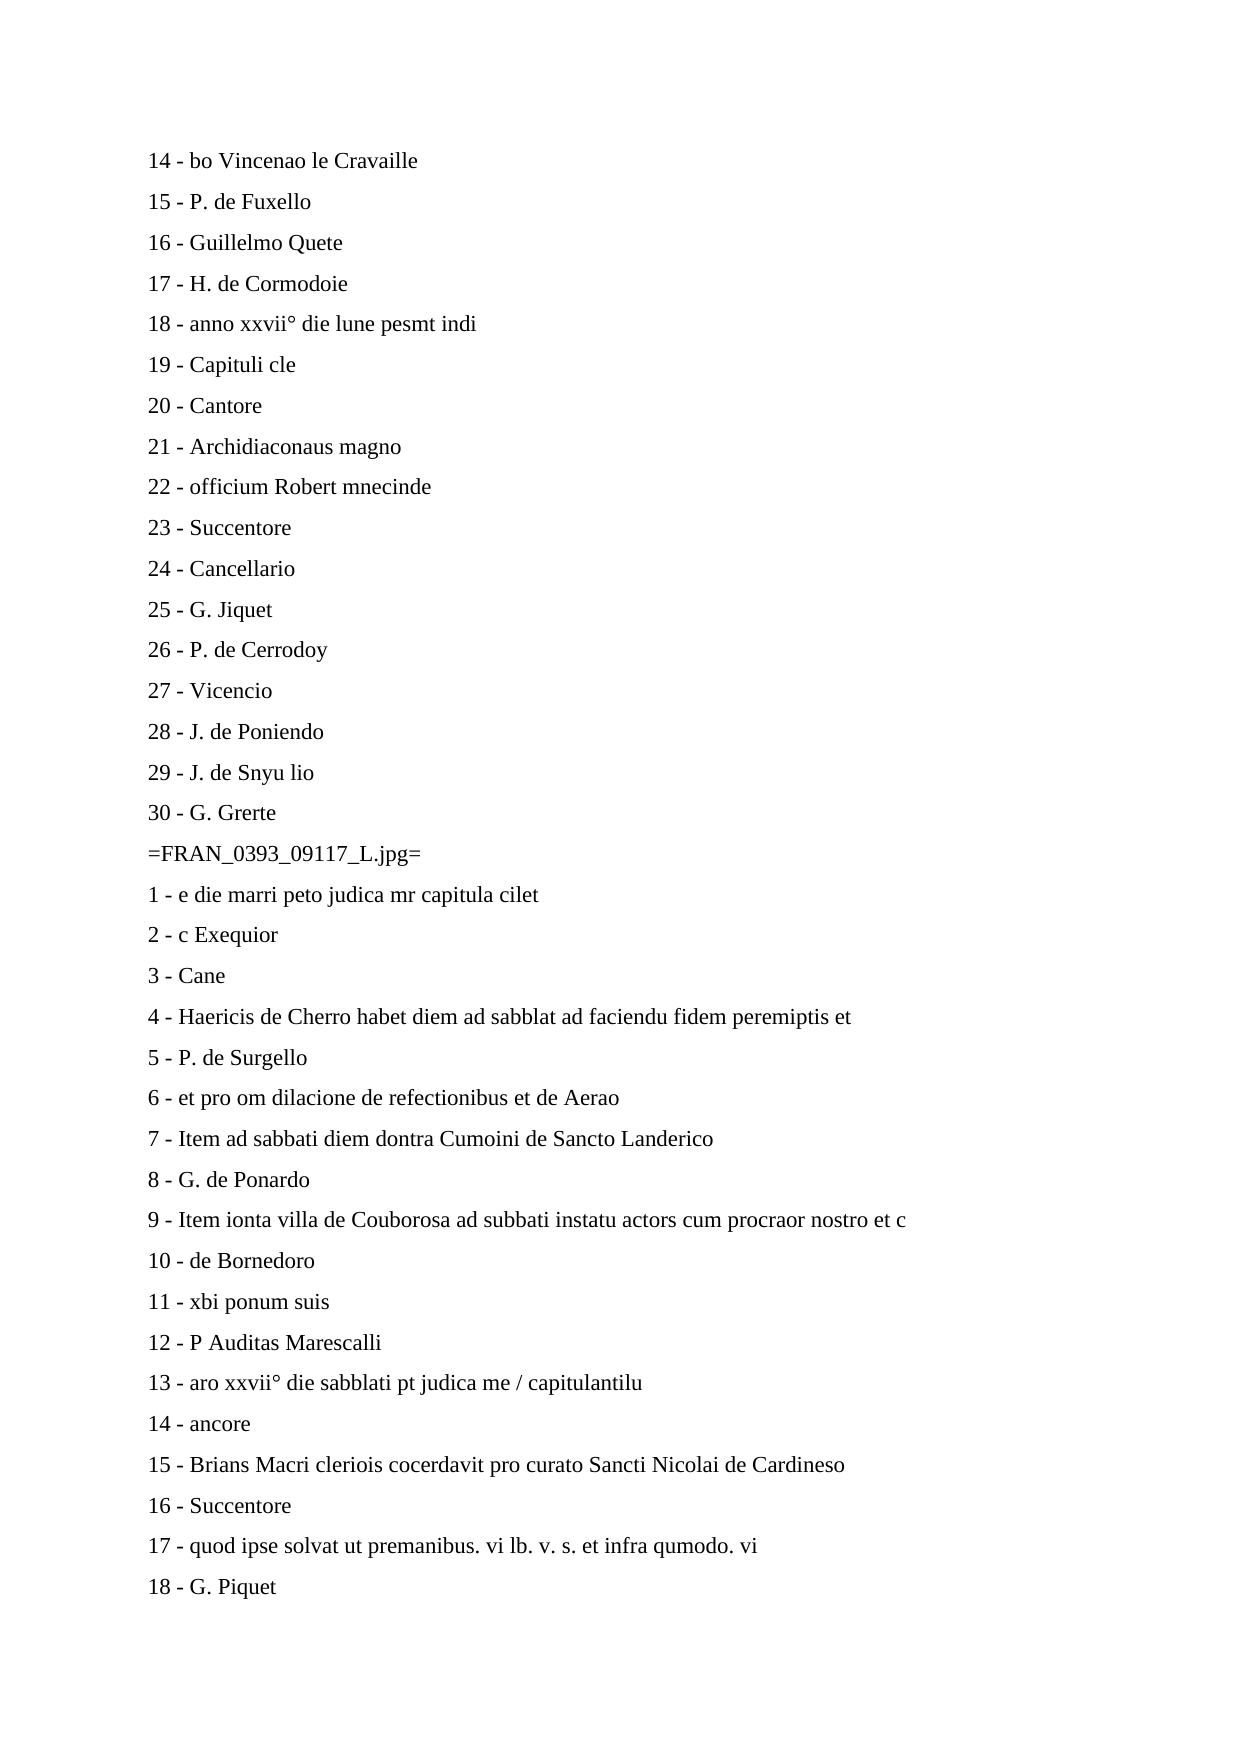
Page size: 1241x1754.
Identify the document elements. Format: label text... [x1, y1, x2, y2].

text 18 - anno xxvii° die lune pesmt indi [148, 311, 1093, 337]
text 25 - G. Jiquet [148, 596, 1093, 622]
text 21 - Archidiaconaus magno [148, 433, 1093, 459]
text 9 - Item ionta villa de Couborosa ad subbati instatu actors cum procraor nostro et c [148, 1207, 1093, 1233]
text 6 - et pro om dilacione de refectionibus et de Aerao [148, 1084, 1093, 1111]
text 12 - P Auditas Marescalli [148, 1329, 1093, 1355]
text 16 - Guillelmo Quete [148, 229, 1093, 255]
text 3 - Cane [148, 962, 1093, 988]
text 14 - bo Vincenao le Cravaille [148, 148, 1093, 174]
text 8 - G. de Ponardo [148, 1166, 1093, 1192]
text 2 - c Exequior [148, 921, 1093, 948]
text 20 - Cantore [148, 392, 1093, 418]
text 17 - H. de Cormodoie [148, 270, 1093, 296]
text 14 - ancore [148, 1410, 1093, 1437]
text 1 - e die marri peto judica mr capitula cilet [148, 881, 1093, 907]
text 30 - G. Grerte [148, 799, 1093, 826]
text 26 - P. de Cerrodoy [148, 636, 1093, 663]
text 24 - Cancellario [148, 555, 1093, 581]
text 19 - Capituli cle [148, 351, 1093, 378]
text 4 - Haericis de Cherro habet diem ad sabblat ad faciendu fidem peremiptis et [148, 1003, 1093, 1029]
text 15 - Brians Macri cleriois cocerdavit pro curato Sancti Nicolai de Cardineso [148, 1451, 1093, 1477]
text 11 - xbi ponum suis [148, 1288, 1093, 1314]
text 27 - Vicencio [148, 677, 1093, 703]
text 16 - Succentore [148, 1492, 1093, 1518]
text =FRAN_0393_09117_L.jpg= [148, 840, 1093, 866]
text 28 - J. de Poniendo [148, 718, 1093, 744]
text 5 - P. de Surgello [148, 1044, 1093, 1070]
text 7 - Item ad sabbati diem dontra Cumoini de Sancto Landerico [148, 1125, 1093, 1151]
text 18 - G. Piquet [148, 1573, 1093, 1599]
text 23 - Succentore [148, 514, 1093, 541]
text 22 - officium Robert mnecinde [148, 473, 1093, 500]
text 29 - J. de Snyu lio [148, 758, 1093, 785]
text 15 - P. de Fuxello [148, 188, 1093, 215]
text 17 - quod ipse solvat ut premanibus. vi lb. v. s. et infra qumodo. vi [148, 1532, 1093, 1559]
text 10 - de Bornedoro [148, 1247, 1093, 1274]
text 13 - aro xxvii° die sabblati pt judica me / capitulantilu [148, 1369, 1093, 1396]
